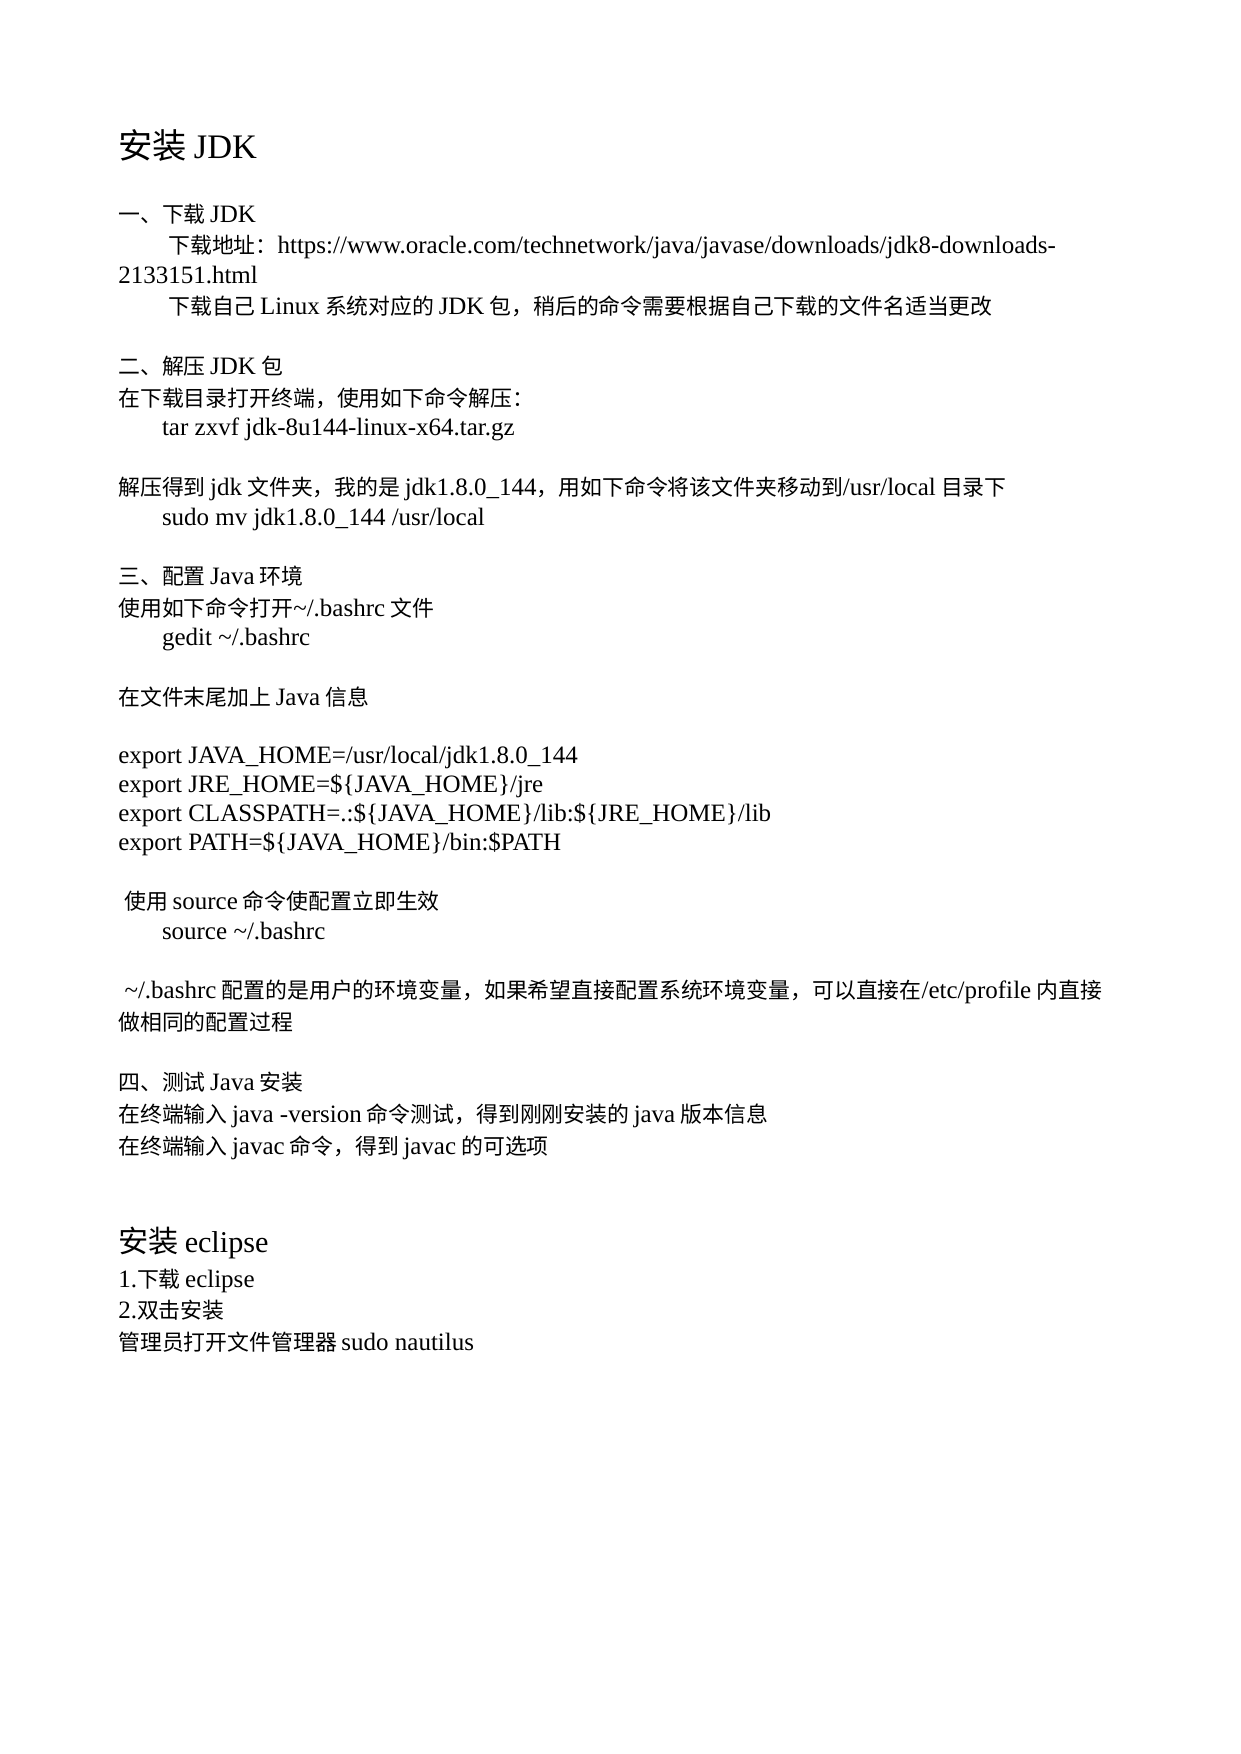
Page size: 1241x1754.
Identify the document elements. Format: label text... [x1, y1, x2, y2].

text 二、解压JDK包 [118, 349, 1122, 381]
text 三、配置Java环境 [118, 559, 1122, 591]
text export CLASSPATH=.:${JAVA_HOME}/lib:${JRE_HOME}/lib [118, 798, 1122, 827]
text 在下载目录打开终端，使用如下命令解压： [118, 381, 1122, 412]
text 安装eclipse [118, 1218, 1122, 1262]
text export PATH=${JAVA_HOME}/bin:$PATH [118, 827, 1122, 855]
text 一、下载JDK [118, 197, 1122, 228]
text 安装JDK [118, 118, 1122, 168]
text sudo mv jdk1.8.0_144 /usr/local [118, 502, 1122, 530]
text 在终端输入java -version命令测试，得到刚刚安装的java版本信息 [118, 1097, 1122, 1129]
text export JRE_HOME=${JAVA_HOME}/jre [118, 769, 1122, 798]
text export JAVA_HOME=/usr/local/jdk1.8.0_144 [118, 740, 1122, 769]
text tar zxvf jdk-8u144-linux-x64.tar.gz [118, 412, 1122, 441]
text 在终端输入javac命令，得到javac的可选项 [118, 1129, 1122, 1160]
text 1.下载eclipse [118, 1262, 1122, 1293]
text gedit ~/.bashrc [118, 622, 1122, 651]
text 在文件末尾加上Java信息 [118, 680, 1122, 712]
text 2.双击安装 [118, 1293, 1122, 1325]
text 解压得到jdk文件夹，我的是jdk1.8.0_144，用如下命令将该文件夹移动到/usr/local目录下 [118, 470, 1122, 502]
text 下载地址：https://www.oracle.com/technetwork/java/javase/downloads/jdk8-downloads-2133151.html [118, 228, 1122, 289]
text 使用source命令使配置立即生效 [118, 884, 1122, 916]
text source ~/.bashrc [118, 916, 1122, 944]
text ~/.bashrc配置的是用户的环境变量，如果希望直接配置系统环境变量，可以直接在/etc/profile内直接做相同的配置过程 [118, 973, 1122, 1037]
text 管理员打开文件管理器sudo nautilus [118, 1325, 1122, 1357]
text 下载自己Linux系统对应的JDK包，稍后的命令需要根据自己下载的文件名适当更改 [118, 289, 1122, 320]
text 使用如下命令打开~/.bashrc文件 [118, 591, 1122, 622]
text 四、测试Java安装 [118, 1065, 1122, 1097]
